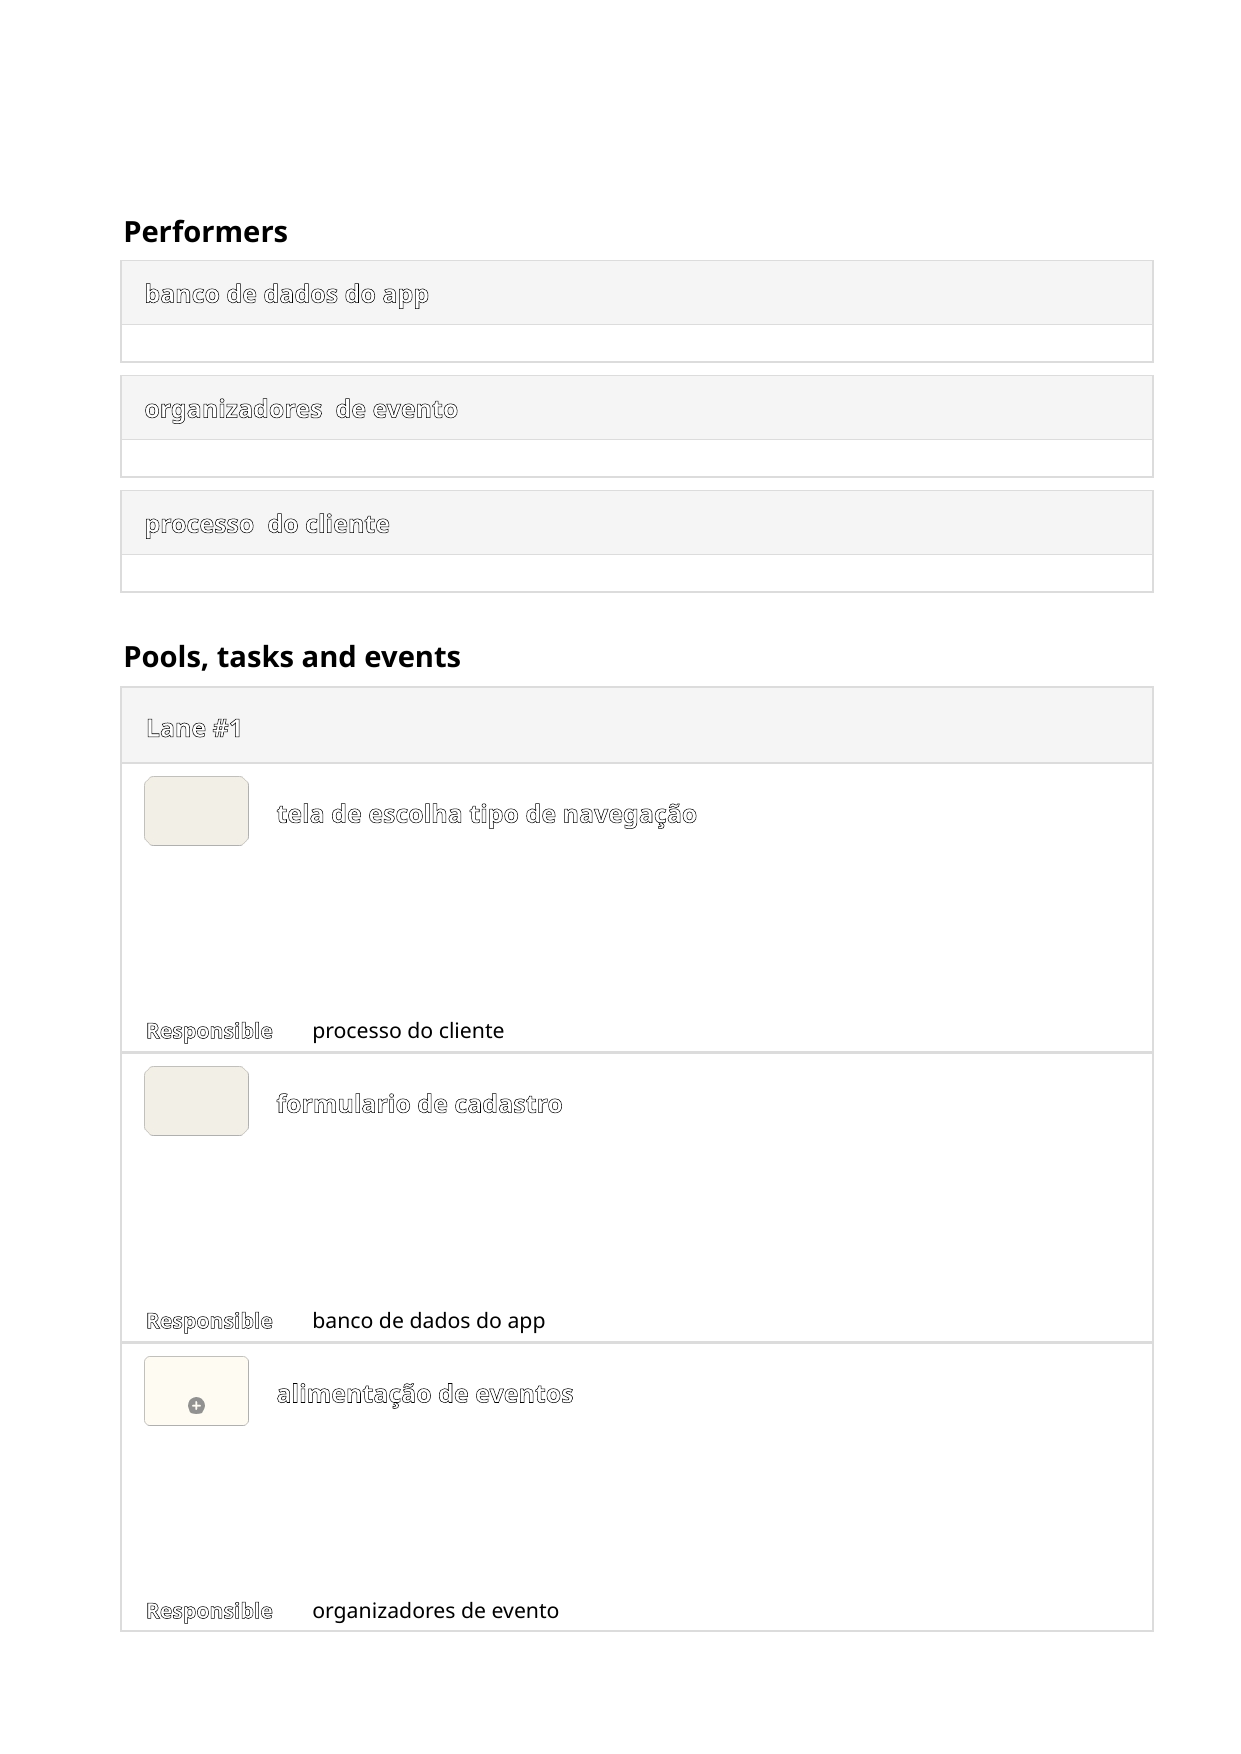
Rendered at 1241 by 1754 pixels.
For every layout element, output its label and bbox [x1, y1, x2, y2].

picture [143, 1355, 249, 1426]
picture [143, 1065, 249, 1136]
picture [143, 775, 249, 846]
